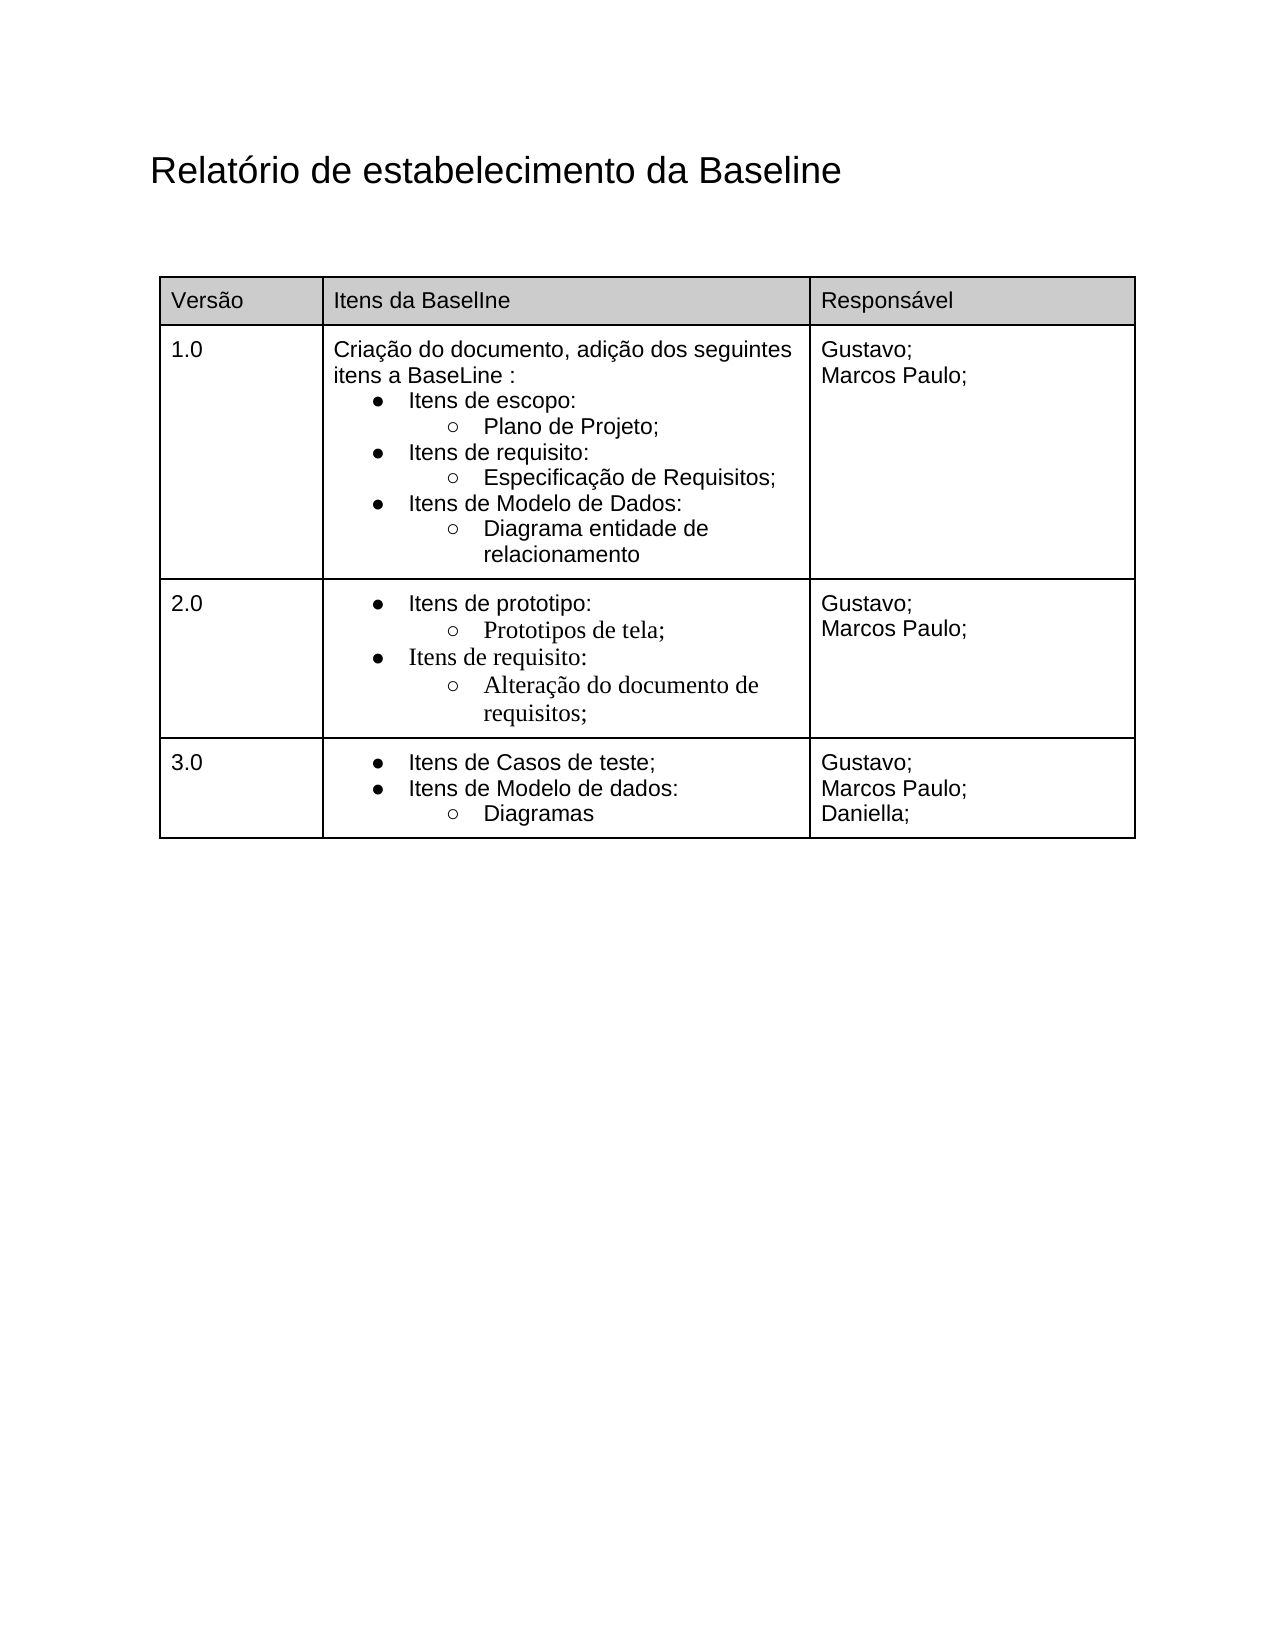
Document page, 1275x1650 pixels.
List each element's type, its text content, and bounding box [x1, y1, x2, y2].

table_header Responsável [811, 278, 1134, 324]
table_cell Itens de Casos de teste; Itens de Modelo de dados: Diagramas [324, 739, 809, 837]
table_cell 3.0 [161, 739, 322, 837]
text Relatório de estabelecimento da Baseline [150, 150, 1125, 192]
table_cell Gustavo; Marcos Paulo; [811, 326, 1134, 578]
table_header Versão [161, 278, 322, 324]
table_cell Criação do documento, adição dos seguintes itens a BaseLine : Itens de escopo: Plano de Projeto; Itens de requisito: Especificação de Requisitos; Itens de Modelo de Dados: Diagrama entidade de relacionamento [324, 326, 809, 578]
table_cell Gustavo; Marcos Paulo; [811, 580, 1134, 737]
table_cell Gustavo; Marcos Paulo; Daniella; [811, 739, 1134, 837]
table_cell Itens de prototipo: Prototipos de tela; Itens de requisito: Alteração do documento de requisitos; [324, 580, 809, 737]
table_header Itens da BaselIne [324, 278, 809, 324]
table_cell 1.0 [161, 326, 322, 578]
table_cell 2.0 [161, 580, 322, 737]
